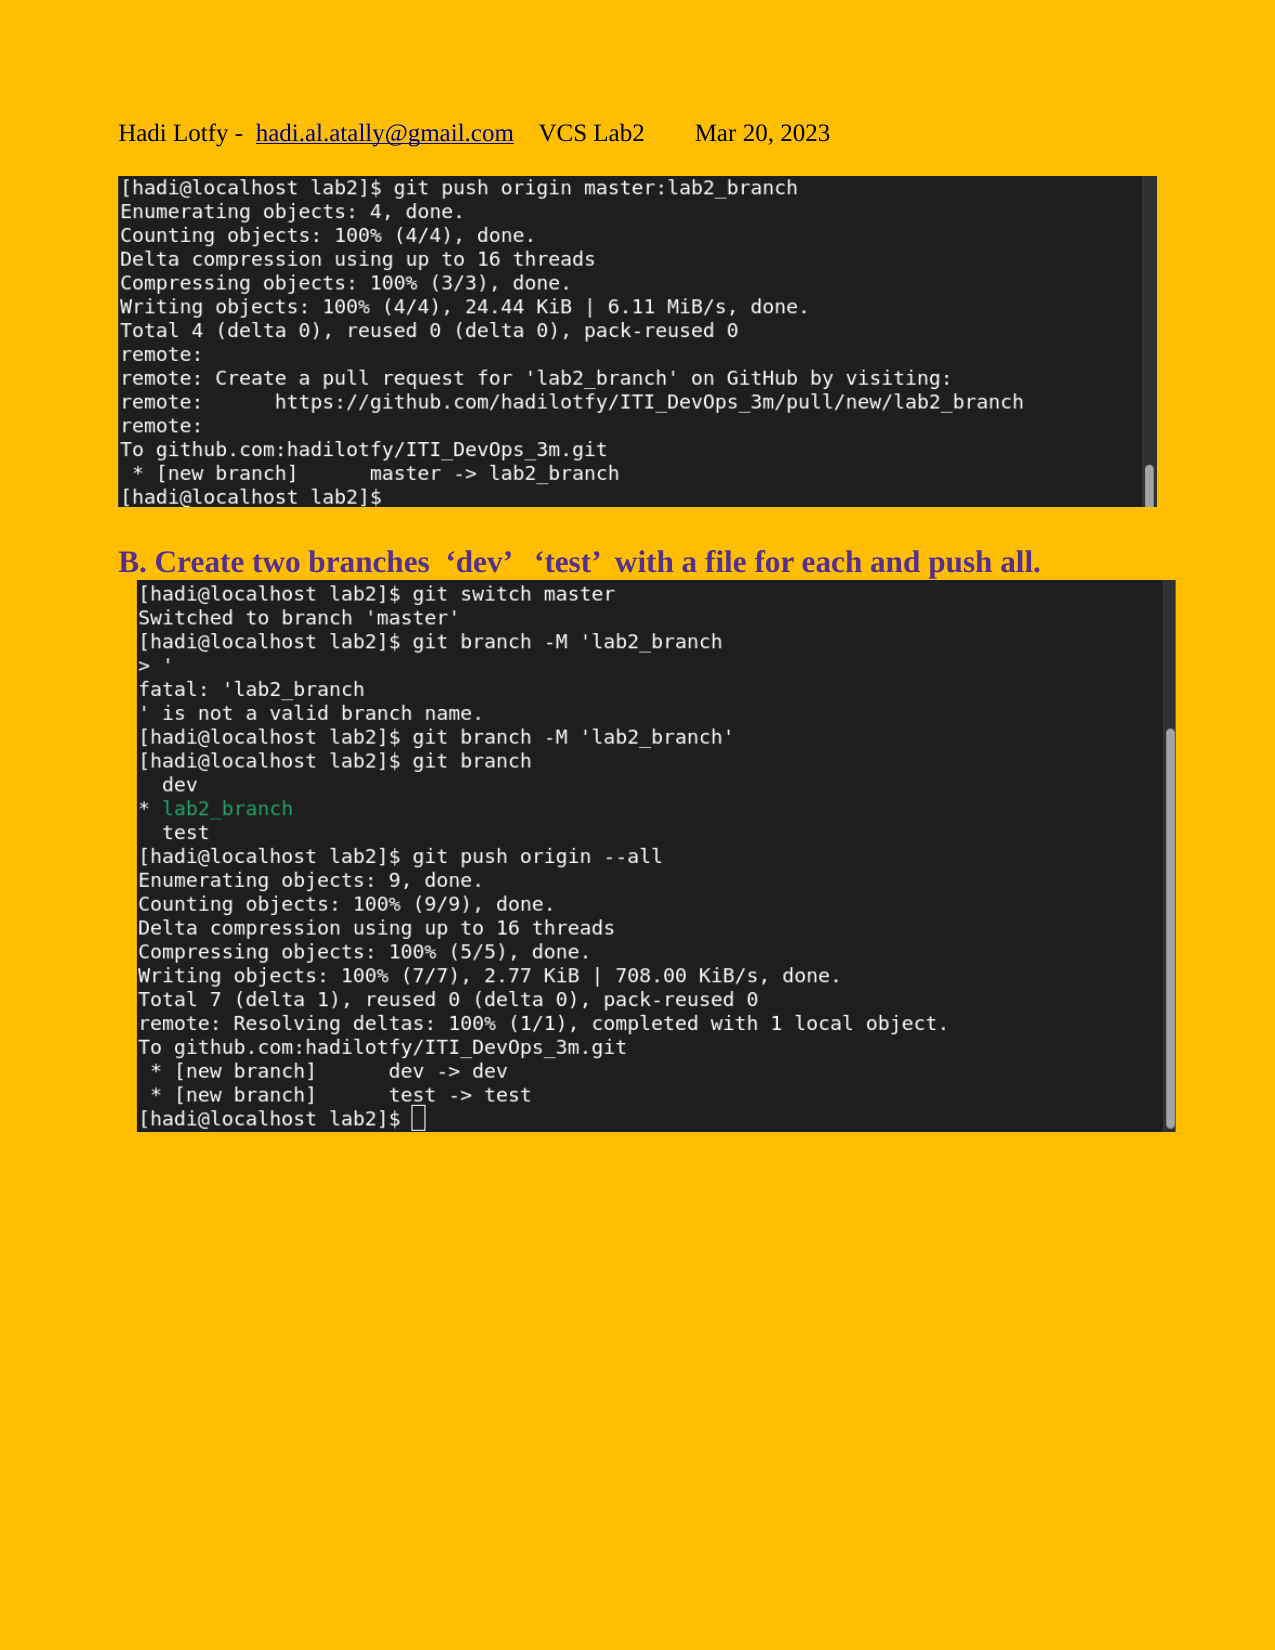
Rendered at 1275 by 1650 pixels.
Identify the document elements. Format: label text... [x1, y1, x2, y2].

picture [136, 580, 1176, 1132]
picture [118, 176, 1157, 507]
text B. Create two branches ‘dev’ ‘test’ with a file for each and push all. [118, 543, 1157, 579]
